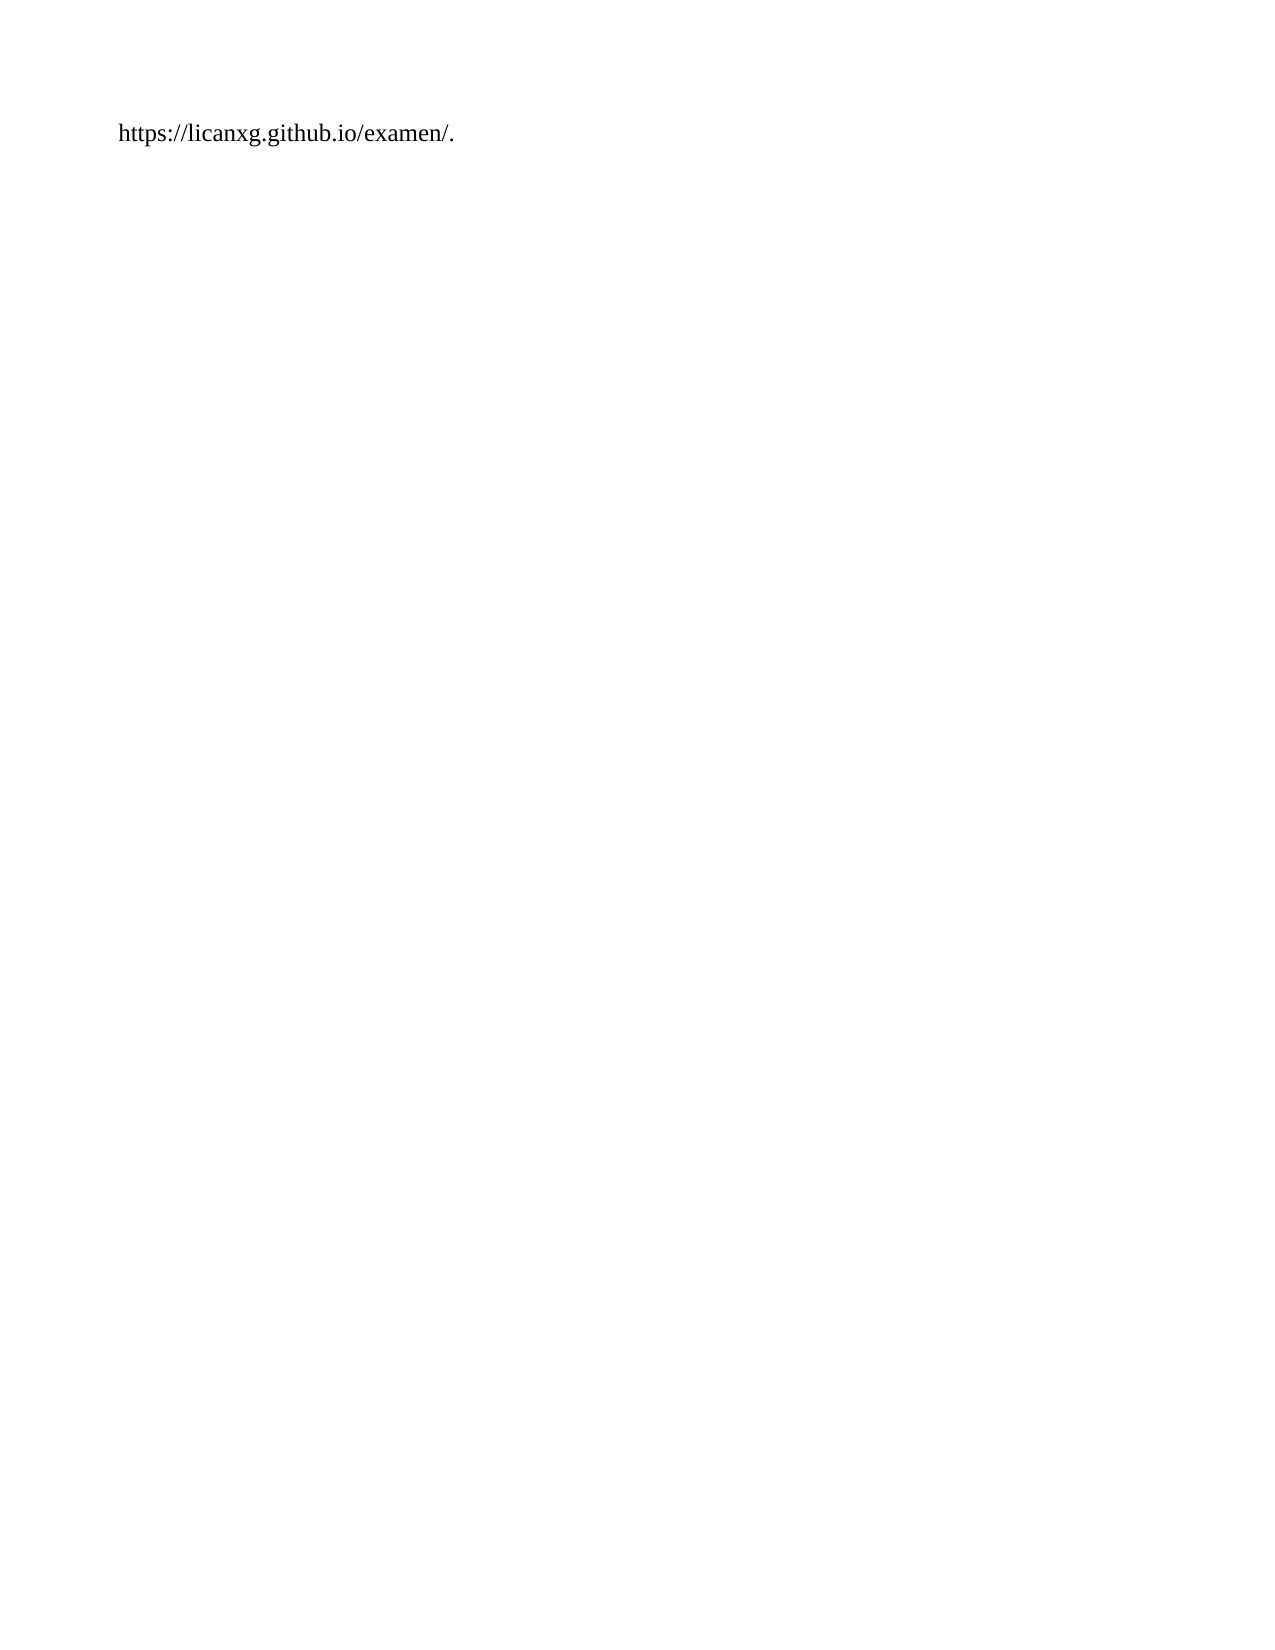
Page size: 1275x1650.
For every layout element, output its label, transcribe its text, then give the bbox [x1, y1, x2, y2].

text https://licanxg.github.io/examen/. [118, 118, 1157, 147]
